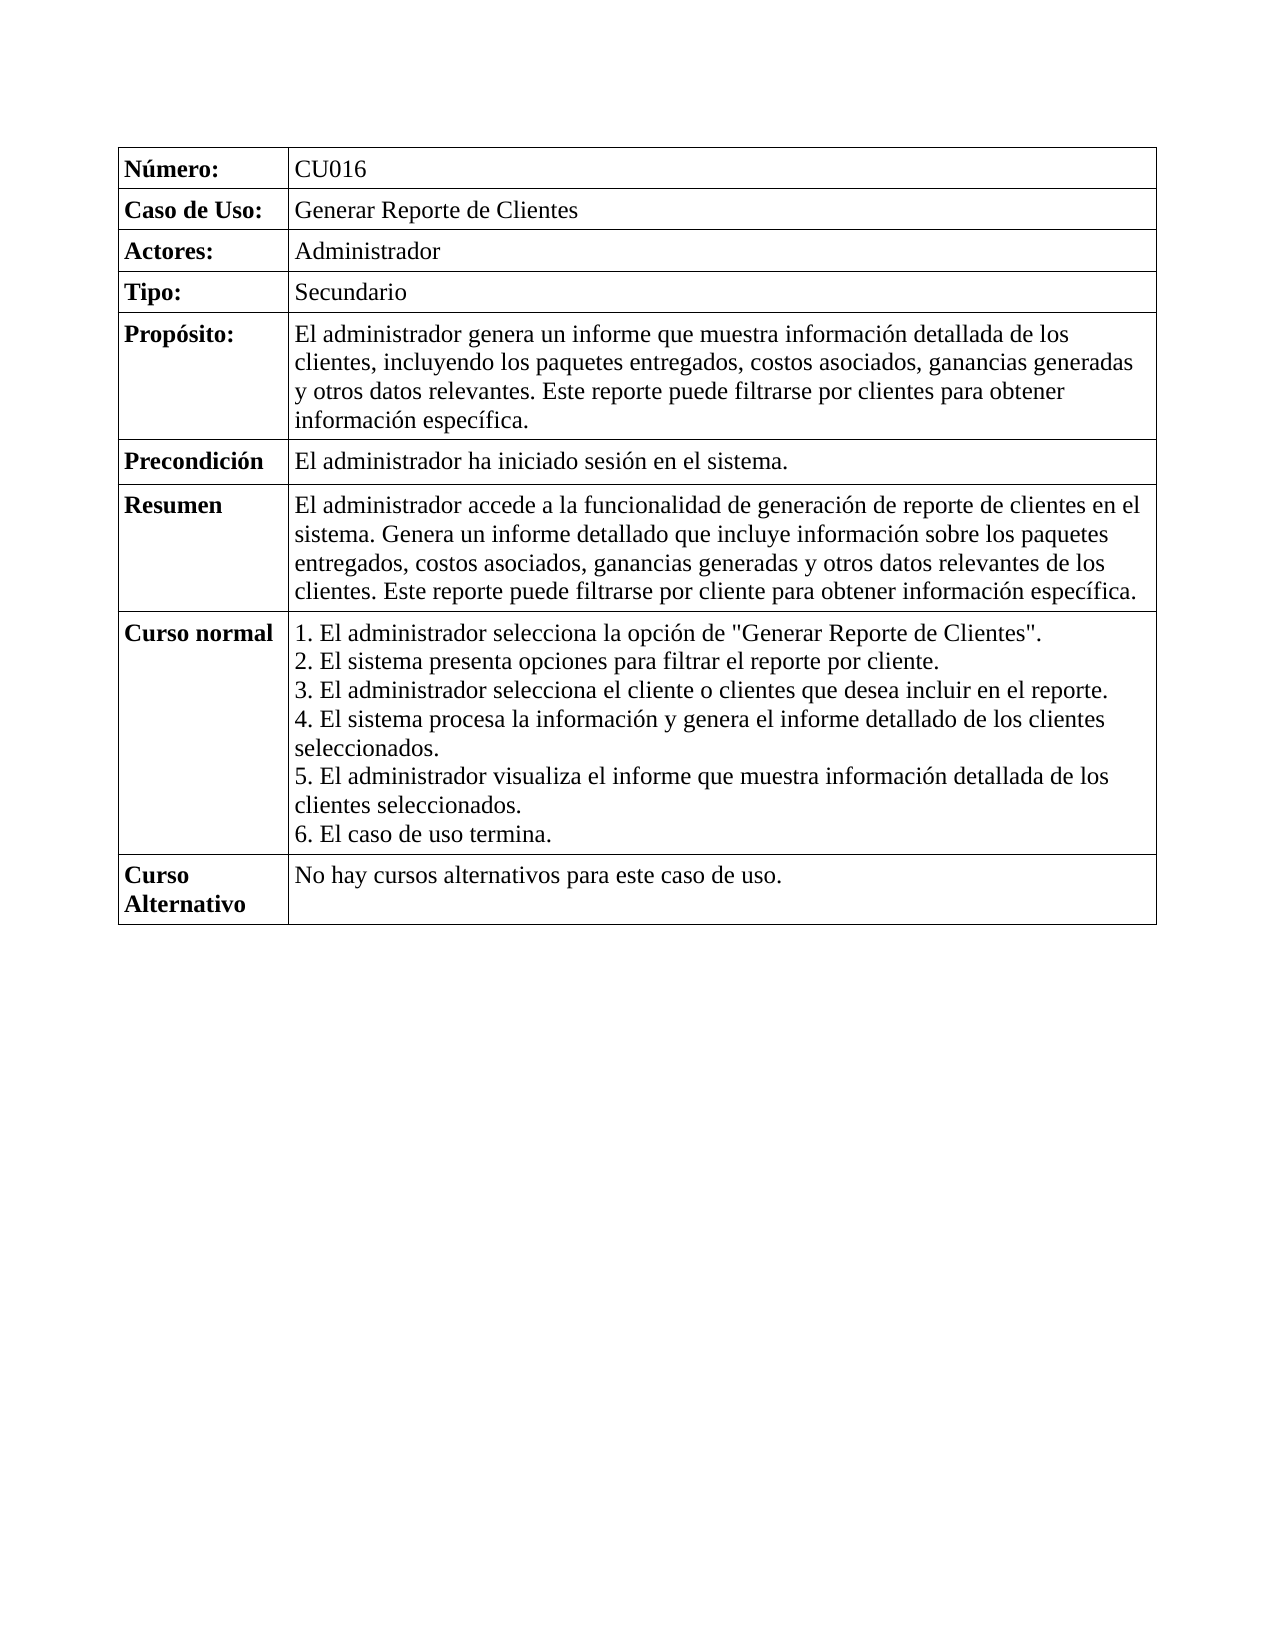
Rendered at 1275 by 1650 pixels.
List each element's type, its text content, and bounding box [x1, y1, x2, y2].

table_cell No hay cursos alternativos para este caso de uso. [289, 855, 1156, 923]
table_cell Propósito: [119, 313, 288, 439]
table_cell Precondición [119, 440, 288, 483]
table_cell Caso de Uso: [119, 189, 288, 229]
table_header Número: [119, 148, 288, 188]
table_cell Actores: [119, 230, 288, 271]
table_cell 1. El administrador selecciona la opción de "Generar Reporte de Clientes". 2. El sistema presenta opciones para filtrar el reporte por cliente. 3. El administrador selecciona el cliente o clientes que desea incluir en el reporte. 4. El sistema procesa la información y genera el informe detallado de los clientes seleccionados. 5. El administrador visualiza el informe que muestra información detallada de los clientes seleccionados. 6. El caso de uso termina. [289, 612, 1156, 853]
table_cell Resumen [119, 485, 288, 611]
table_cell Curso normal [119, 612, 288, 853]
table_cell Secundario [289, 272, 1156, 312]
table_cell Generar Reporte de Clientes [289, 189, 1156, 229]
table_cell Tipo: [119, 272, 288, 312]
table_cell El administrador ha iniciado sesión en el sistema. [289, 440, 1156, 483]
table_cell Curso Alternativo [119, 855, 288, 923]
table_cell El administrador accede a la funcionalidad de generación de reporte de clientes en el sistema. Genera un informe detallado que incluye información sobre los paquetes entregados, costos asociados, ganancias generadas y otros datos relevantes de los clientes. Este reporte puede filtrarse por cliente para obtener información específica. [289, 485, 1156, 611]
table_header CU016 [289, 148, 1156, 188]
table_cell El administrador genera un informe que muestra información detallada de los clientes, incluyendo los paquetes entregados, costos asociados, ganancias generadas y otros datos relevantes. Este reporte puede filtrarse por clientes para obtener información específica. [289, 313, 1156, 439]
table_cell Administrador [289, 230, 1156, 271]
